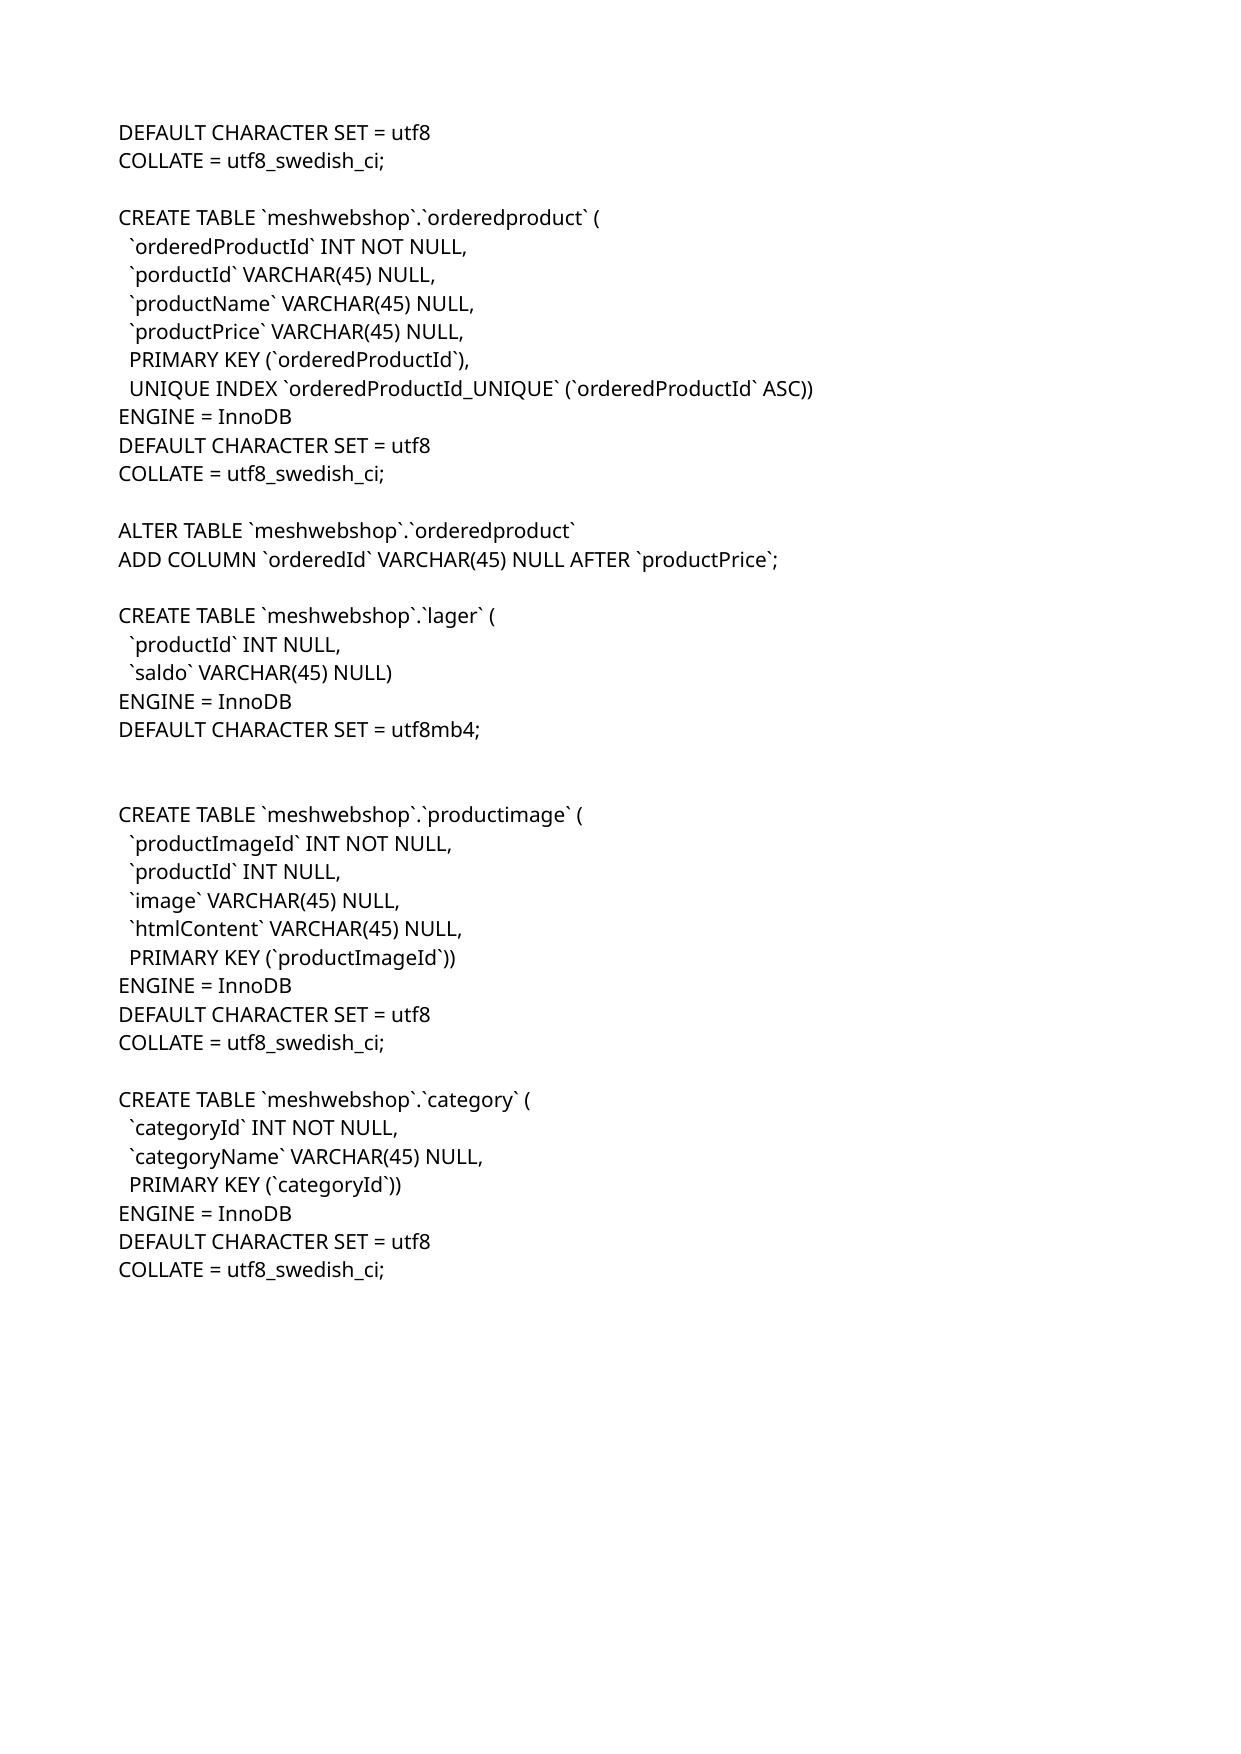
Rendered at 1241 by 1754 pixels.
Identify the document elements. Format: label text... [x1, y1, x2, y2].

text CREATE TABLE `meshwebshop`.`productimage` ( `productImageId` INT NOT NULL, `productId` INT NULL, `image` VARCHAR(45) NULL, `htmlContent` VARCHAR(45) NULL, PRIMARY KEY (`productImageId`)) ENGINE = InnoDB DEFAULT CHARACTER SET = utf8 COLLATE = utf8_swedish_ci; [118, 801, 1122, 1057]
text CREATE TABLE `meshwebshop`.`category` ( `categoryId` INT NOT NULL, `categoryName` VARCHAR(45) NULL, PRIMARY KEY (`categoryId`)) ENGINE = InnoDB DEFAULT CHARACTER SET = utf8 COLLATE = utf8_swedish_ci; [118, 1085, 1122, 1398]
text ALTER TABLE `meshwebshop`.`orderedproduct` ADD COLUMN `orderedId` VARCHAR(45) NULL AFTER `productPrice`; [118, 516, 1122, 573]
text DEFAULT CHARACTER SET = utf8 COLLATE = utf8_swedish_ci; [118, 118, 1122, 203]
text CREATE TABLE `meshwebshop`.`orderedproduct` ( `orderedProductId` INT NOT NULL, `porductId` VARCHAR(45) NULL, `productName` VARCHAR(45) NULL, `productPrice` VARCHAR(45) NULL, PRIMARY KEY (`orderedProductId`), UNIQUE INDEX `orderedProductId_UNIQUE` (`orderedProductId` ASC)) ENGINE = InnoDB DEFAULT CHARACTER SET = utf8 COLLATE = utf8_swedish_ci; [118, 203, 1122, 488]
text CREATE TABLE `meshwebshop`.`lager` ( `productId` INT NULL, `saldo` VARCHAR(45) NULL) ENGINE = InnoDB DEFAULT CHARACTER SET = utf8mb4; [118, 602, 1122, 744]
